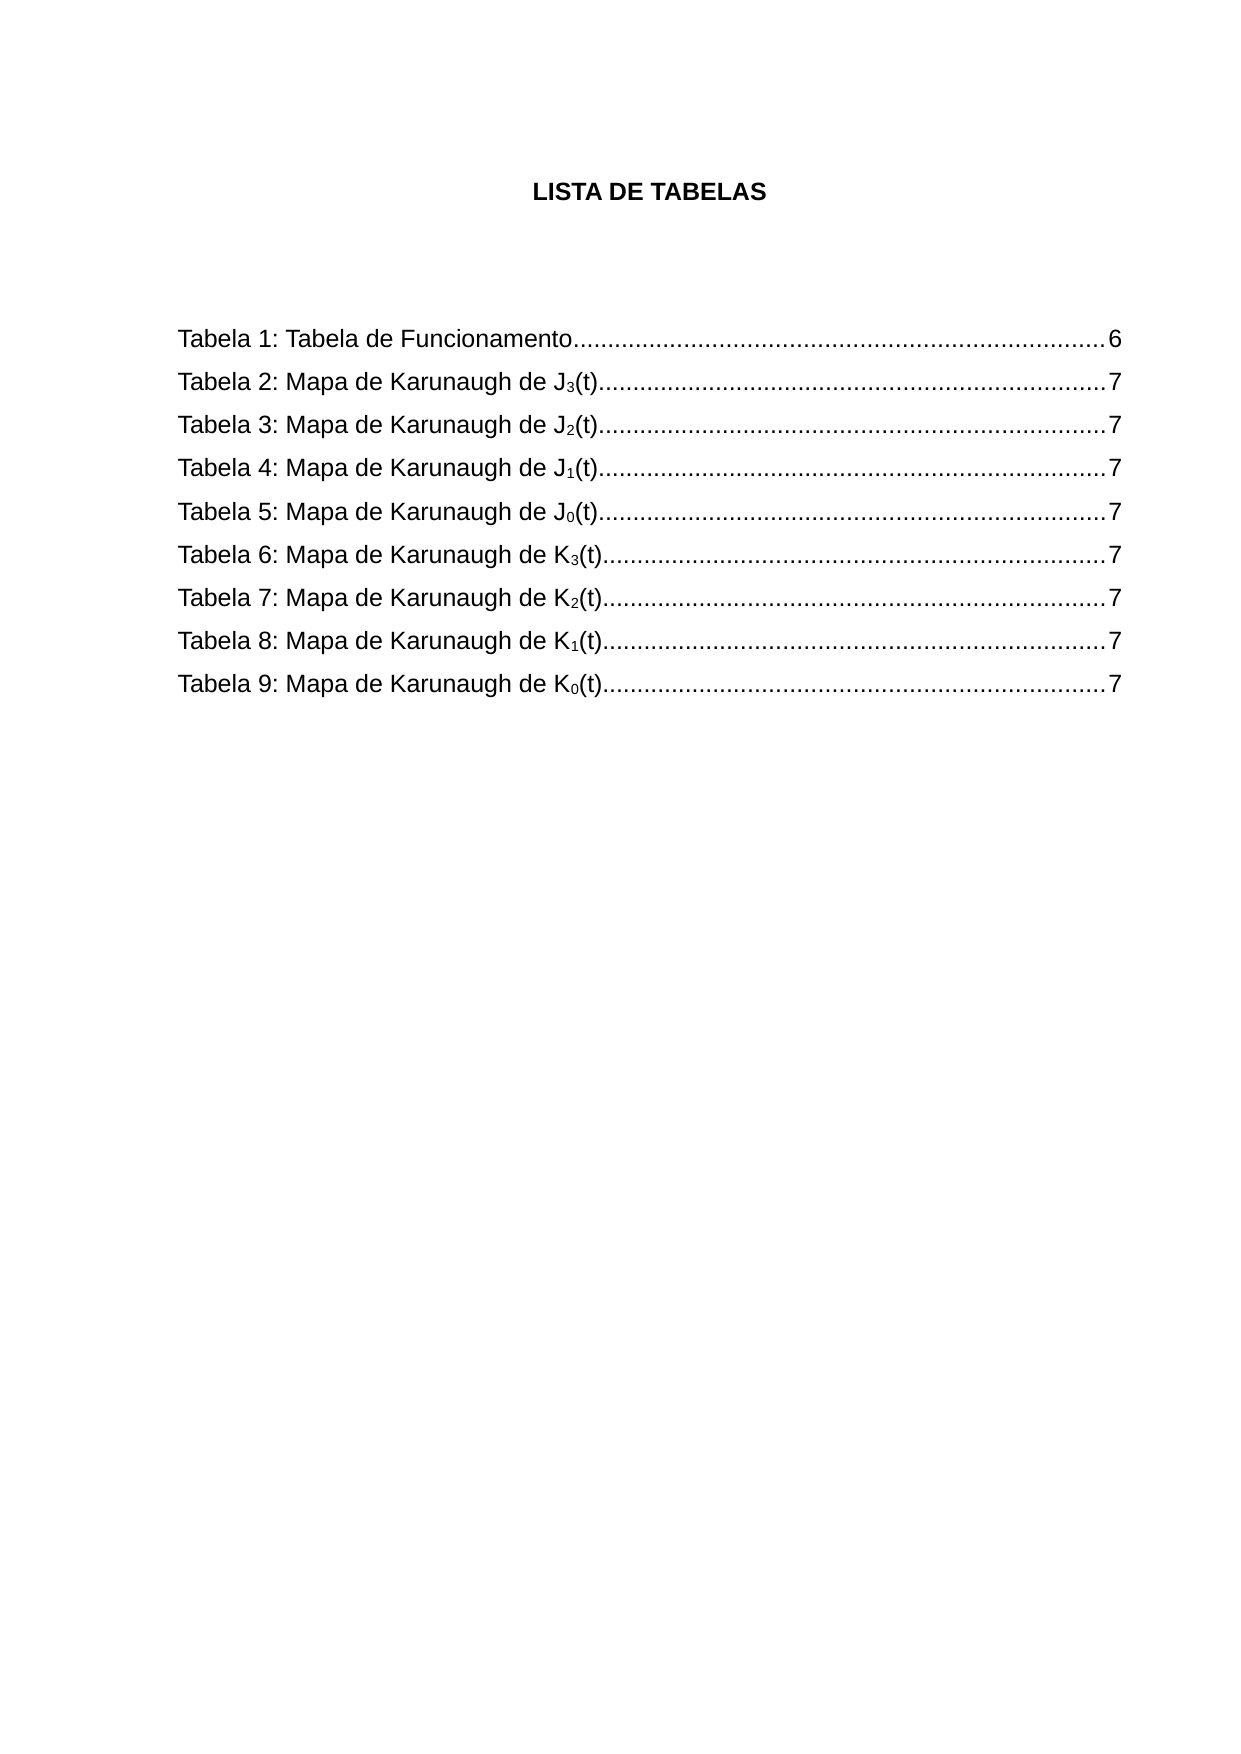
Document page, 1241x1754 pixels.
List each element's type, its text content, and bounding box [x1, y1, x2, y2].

text Tabela 4: Mapa de Karunaugh de J1(t) 7 [177, 453, 1122, 482]
text Tabela 9: Mapa de Karunaugh de K0(t) 7 [177, 669, 1122, 698]
text Tabela 3: Mapa de Karunaugh de J2(t) 7 [177, 410, 1122, 439]
text Tabela 5: Mapa de Karunaugh de J0(t) 7 [177, 497, 1122, 525]
text Tabela 7: Mapa de Karunaugh de K2(t) 7 [177, 583, 1122, 612]
text lista de tabelas [177, 177, 1122, 206]
text Tabela 1: Tabela de Funcionamento 6 [177, 324, 1122, 353]
text Tabela 2: Mapa de Karunaugh de J3(t) 7 [177, 367, 1122, 396]
text Tabela 6: Mapa de Karunaugh de K3(t) 7 [177, 540, 1122, 568]
text Tabela 8: Mapa de Karunaugh de K1(t) 7 [177, 626, 1122, 655]
